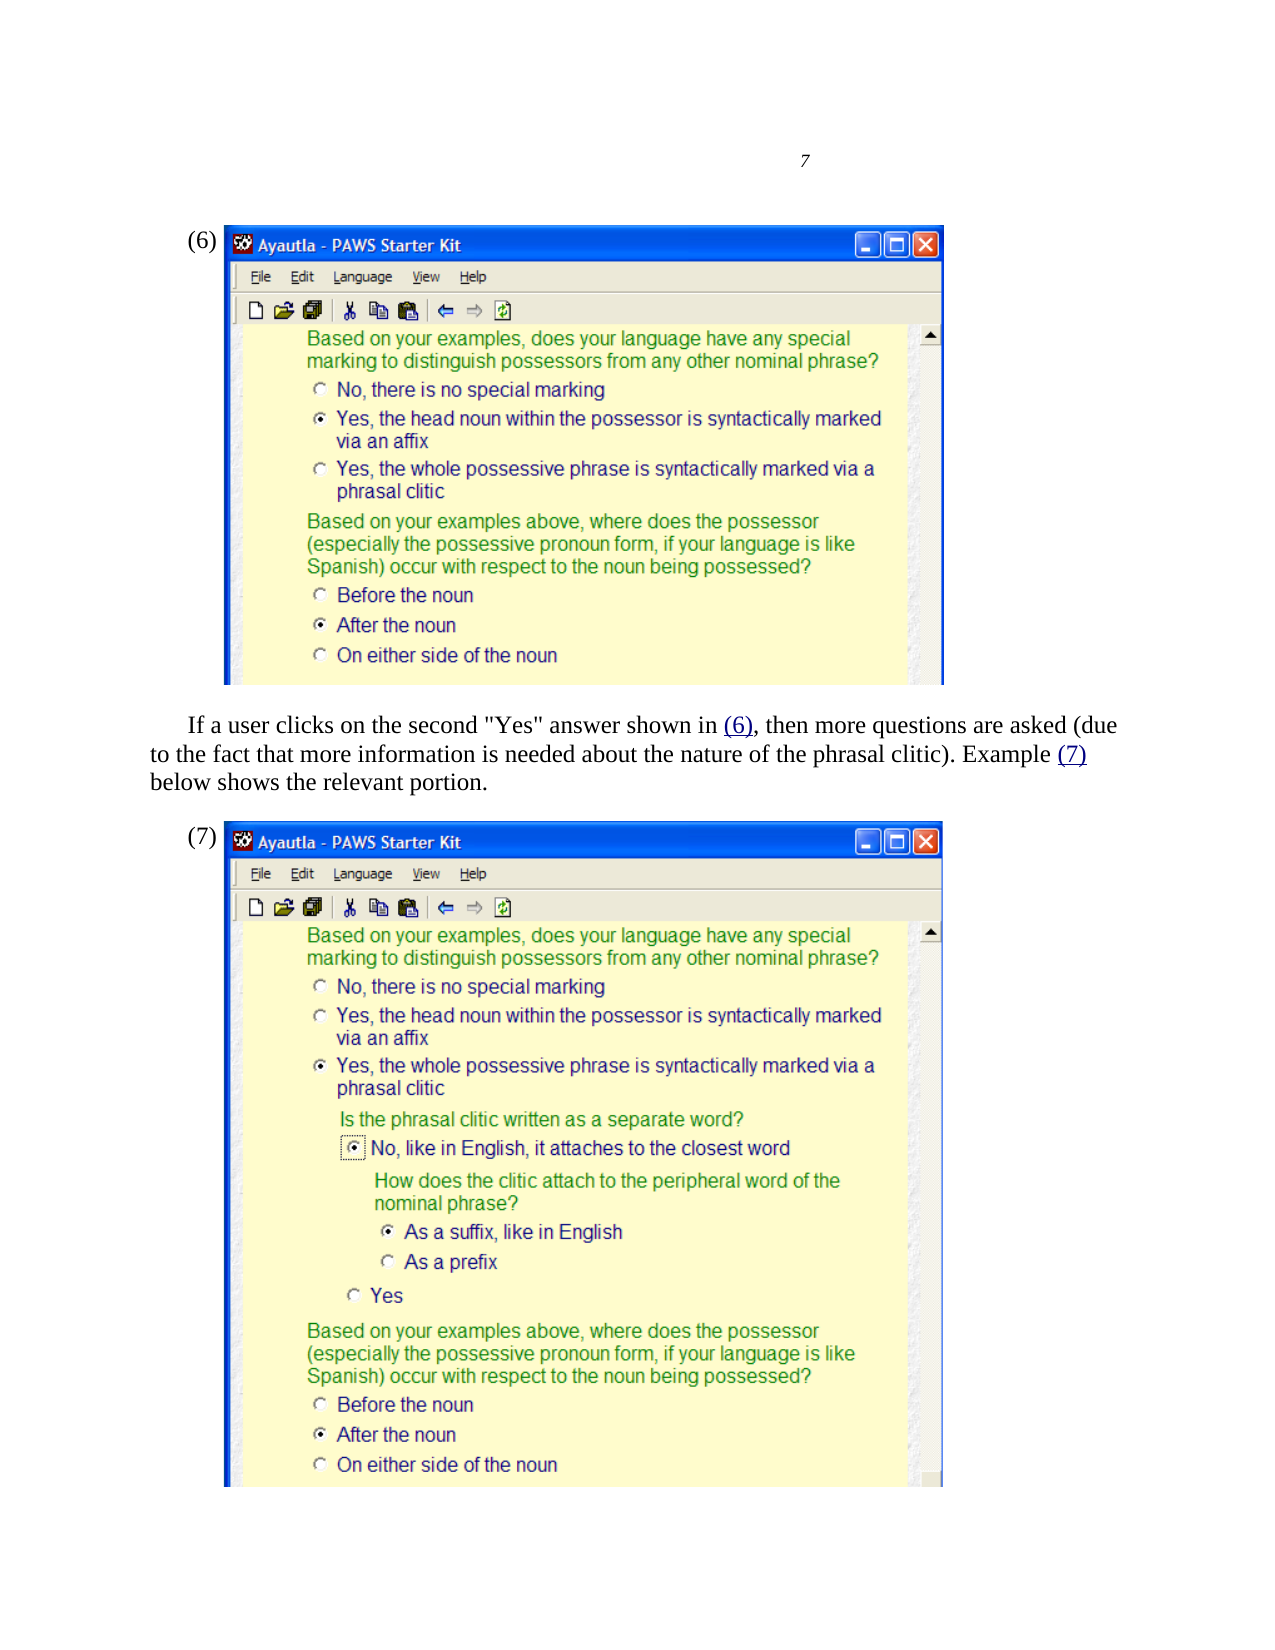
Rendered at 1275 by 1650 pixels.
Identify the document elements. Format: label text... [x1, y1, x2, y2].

picture [223, 821, 943, 1487]
picture [223, 225, 944, 685]
text If a user clicks on the second "Yes" answer shown in (6), then more questions are asked (due to the fact that more information is needed about the nature of the phrasal clitic). Example (7) below shows the relevant portion. [150, 710, 1125, 796]
table_header (6) [188, 225, 223, 685]
table_header (7) [188, 821, 223, 1486]
